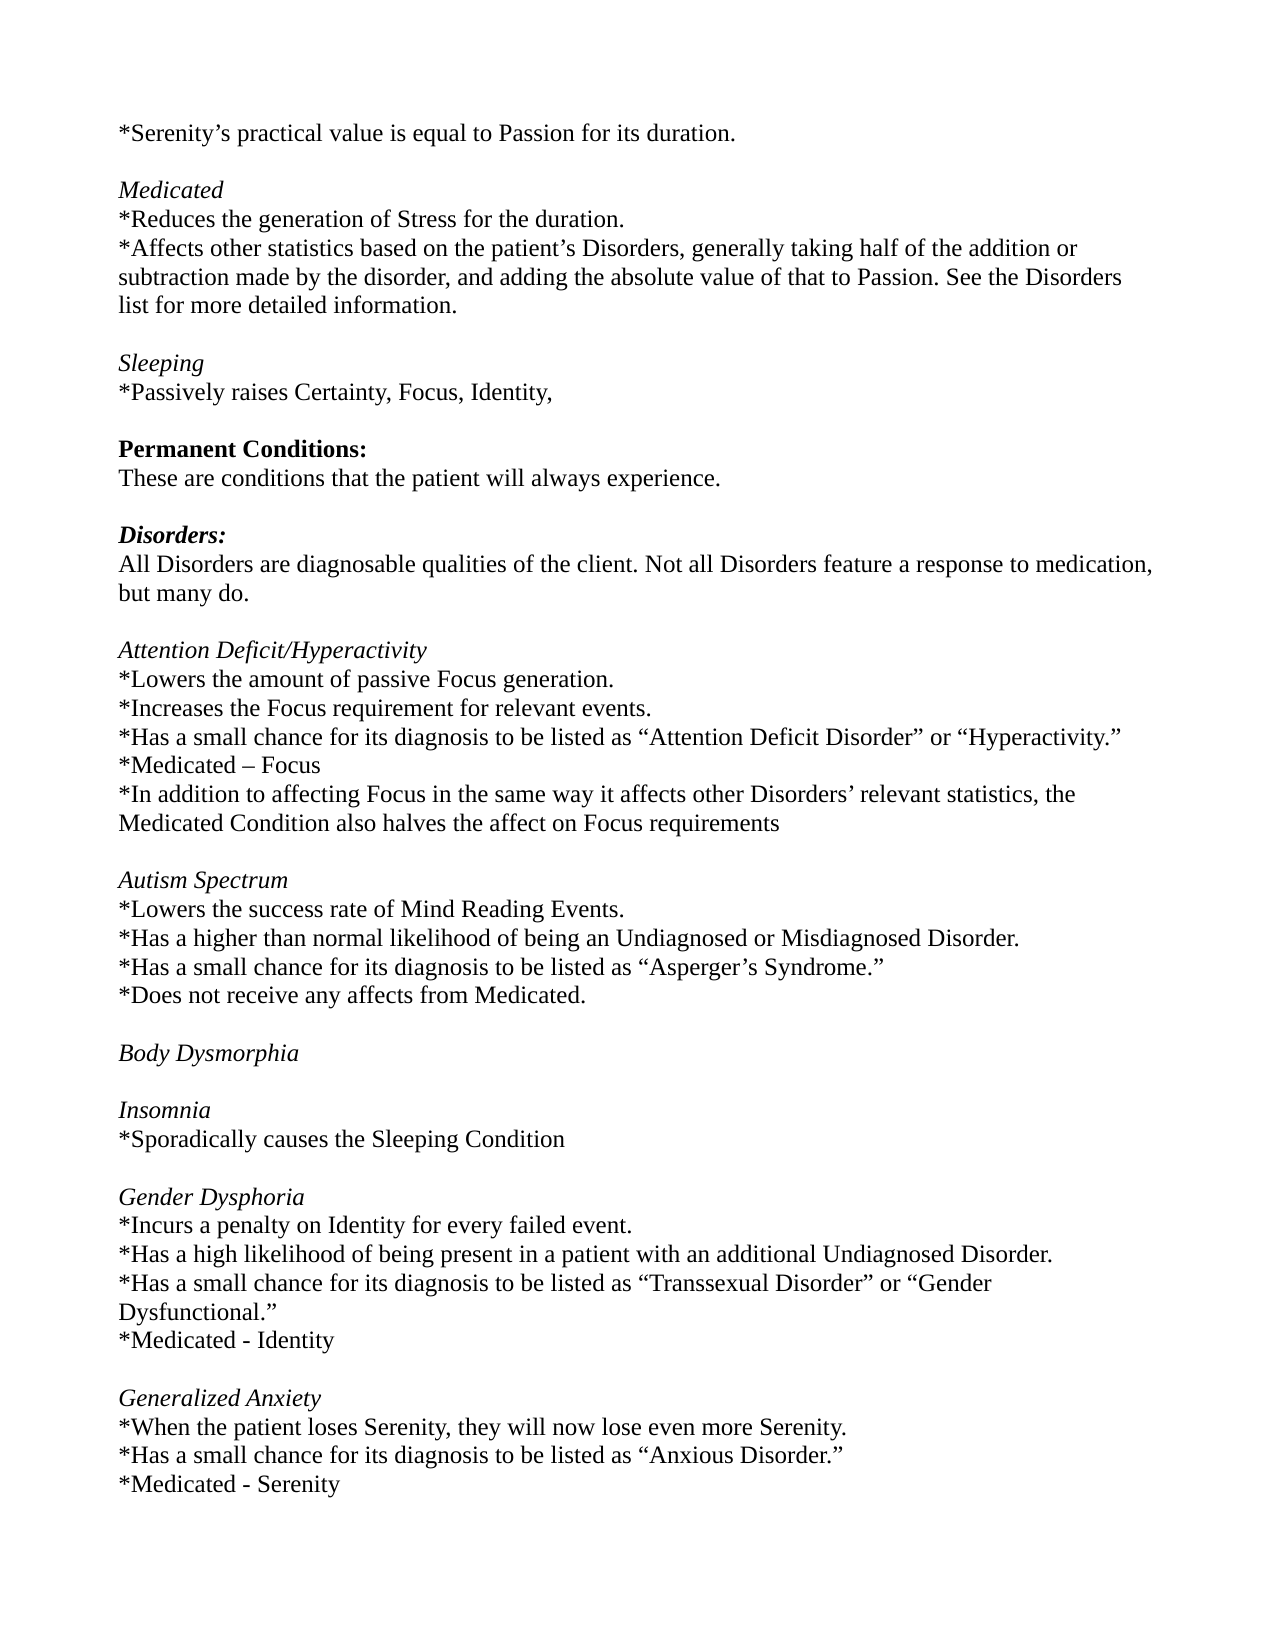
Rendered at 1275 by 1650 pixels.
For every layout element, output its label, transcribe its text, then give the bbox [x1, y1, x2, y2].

text *Passively raises Certainty, Focus, Identity, [118, 377, 1157, 406]
text *Medicated - Identity [118, 1326, 1157, 1354]
text *Has a small chance for its diagnosis to be listed as “Transsexual Disorder” or “Gender Dysfunctional.” [118, 1268, 1157, 1326]
text *Increases the Focus requirement for relevant events. [118, 693, 1157, 722]
text *Reduces the generation of Stress for the duration. [118, 204, 1157, 233]
text *Does not receive any affects from Medicated. [118, 981, 1157, 1009]
text *Sporadically causes the Sleeping Condition [118, 1124, 1157, 1153]
text *Medicated - Serenity [118, 1469, 1157, 1498]
text *Lowers the amount of passive Focus generation. [118, 664, 1157, 693]
text *Serenity’s practical value is equal to Passion for its duration. [118, 118, 1157, 147]
text Attention Deficit/Hyperactivity [118, 636, 1157, 664]
text Gender Dysphoria [118, 1182, 1157, 1211]
text Insomnia [118, 1096, 1157, 1124]
text Permanent Conditions: [118, 434, 1157, 463]
text *Has a small chance for its diagnosis to be listed as “Attention Deficit Disorder” or “Hyperactivity.” [118, 722, 1157, 751]
text *Affects other statistics based on the patient’s Disorders, generally taking half of the addition or subtraction made by the disorder, and adding the absolute value of that to Passion. See the Disorders list for more detailed information. [118, 233, 1157, 319]
text *When the patient loses Serenity, they will now lose even more Serenity. [118, 1412, 1157, 1441]
text *Lowers the success rate of Mind Reading Events. [118, 894, 1157, 923]
text Generalized Anxiety [118, 1383, 1157, 1412]
text *Incurs a penalty on Identity for every failed event. [118, 1211, 1157, 1239]
text Autism Spectrum [118, 866, 1157, 894]
text *Has a small chance for its diagnosis to be listed as “Anxious Disorder.” [118, 1441, 1157, 1469]
text Body Dysmorphia [118, 1038, 1157, 1067]
text Medicated [118, 176, 1157, 204]
text These are conditions that the patient will always experience. [118, 463, 1157, 492]
text Disorders: [118, 521, 1157, 549]
text *Has a high likelihood of being present in a patient with an additional Undiagnosed Disorder. [118, 1239, 1157, 1268]
text Sleeping [118, 348, 1157, 377]
text *Medicated – Focus [118, 751, 1157, 779]
text All Disorders are diagnosable qualities of the client. Not all Disorders feature a response to medication, but many do. [118, 549, 1157, 607]
text *Has a higher than normal likelihood of being an Undiagnosed or Misdiagnosed Disorder. [118, 923, 1157, 952]
text *Has a small chance for its diagnosis to be listed as “Asperger’s Syndrome.” [118, 952, 1157, 981]
text *In addition to affecting Focus in the same way it affects other Disorders’ relevant statistics, the Medicated Condition also halves the affect on Focus requirements [118, 779, 1157, 837]
